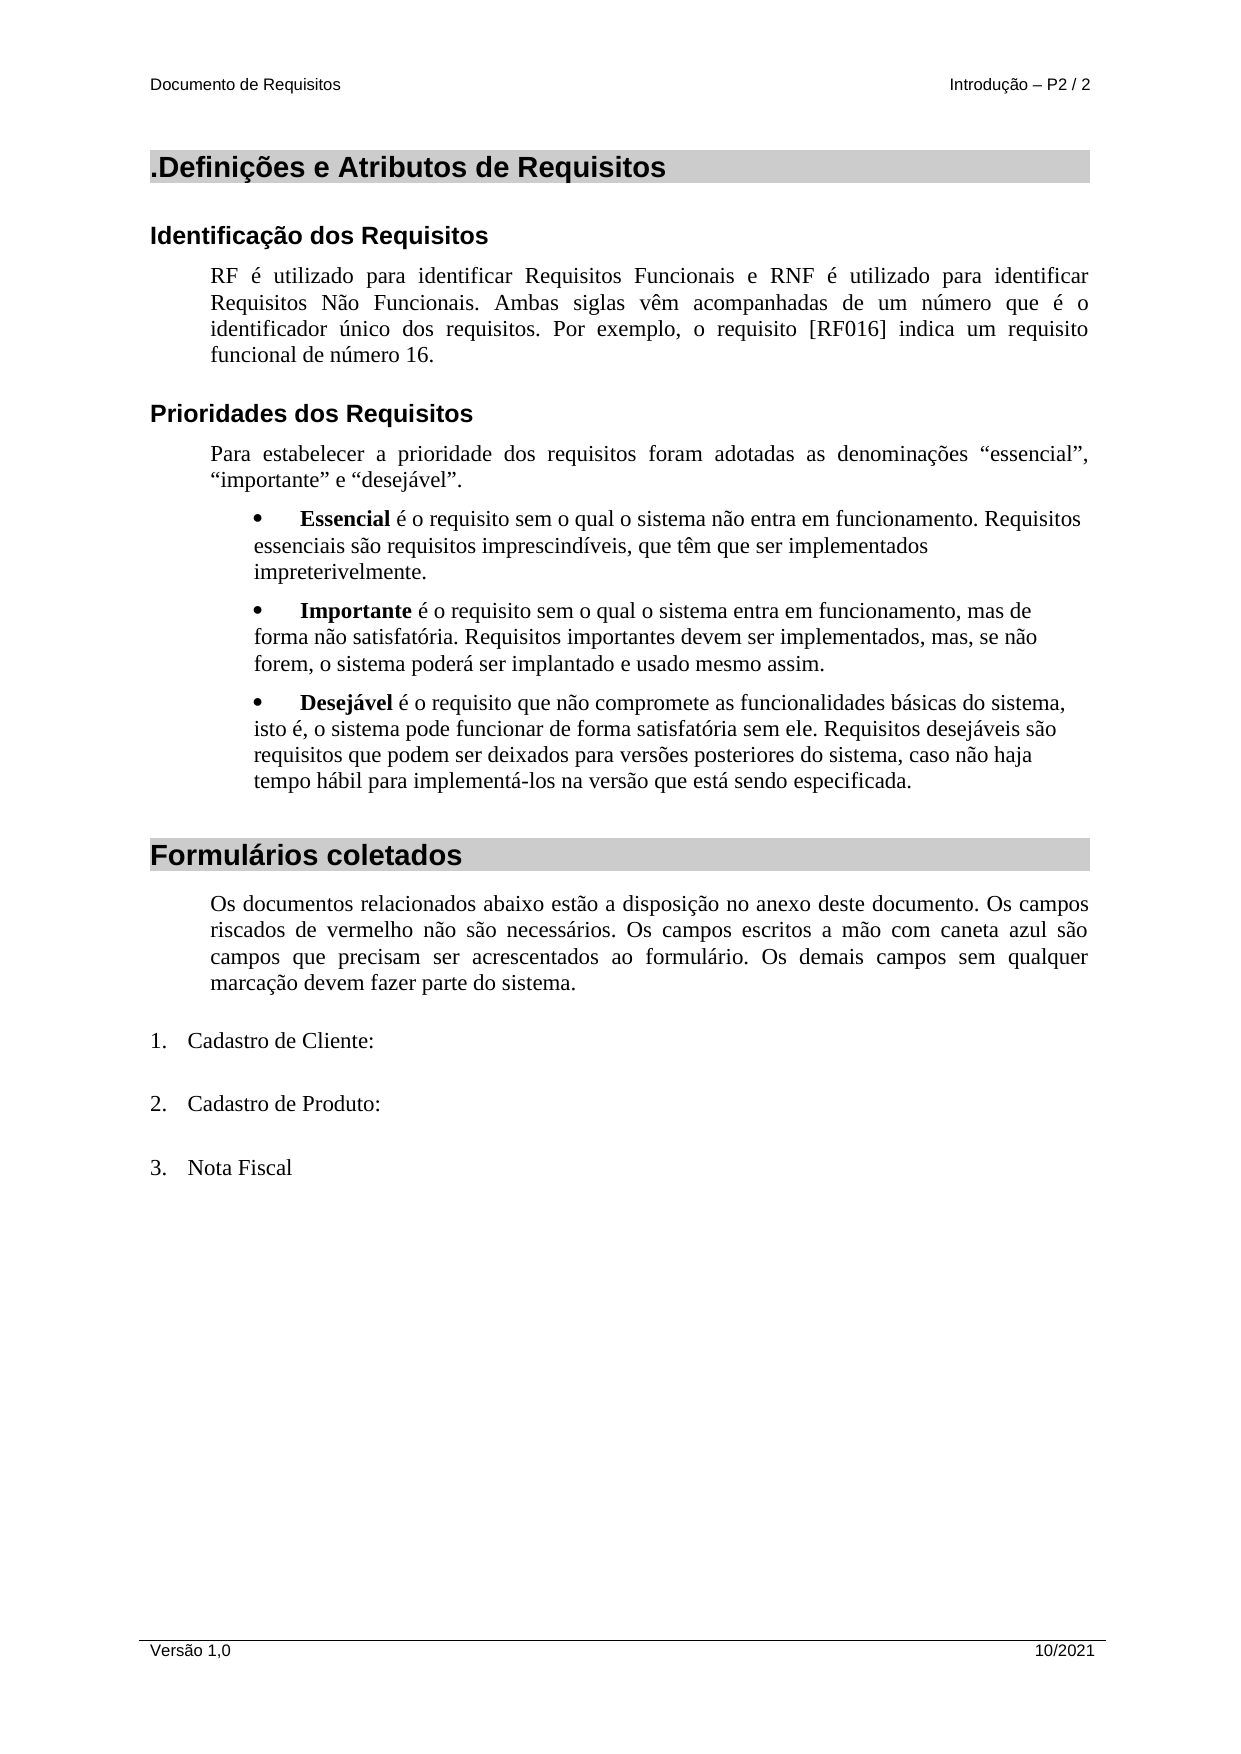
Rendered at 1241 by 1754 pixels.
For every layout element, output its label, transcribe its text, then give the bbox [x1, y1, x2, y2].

subtitle Prioridades dos Requisitos [150, 399, 1090, 428]
list Desejável é o requisito que não compromete as funcionalidades básicas do sistema, isto é, o sistema pode funcionar de forma satisfatória sem ele. Requisitos desejáveis são requisitos que podem ser deixados para versões posteriores do sistema, caso não haja tempo hábil para implementá-los na versão que está sendo especificada. [253, 688, 1090, 794]
text Para estabelecer a prioridade dos requisitos foram adotadas as denominações “essencial”, “importante” e “desejável”. [210, 440, 1090, 493]
text Os documentos relacionados abaixo estão a disposição no anexo deste documento. Os campos riscados de vermelho não são necessários. Os campos escritos a mão com caneta azul são campos que precisam ser acrescentados ao formulário. Os demais campos sem qualquer marcação devem fazer parte do sistema. [210, 890, 1090, 995]
subtitle Definições e Atributos de Requisitos [150, 150, 1090, 183]
list Cadastro de Produto: [150, 1091, 1090, 1117]
list Nota Fiscal [150, 1154, 1090, 1181]
list Essencial é o requisito sem o qual o sistema não entra em funcionamento. Requisitos essenciais são requisitos imprescindíveis, que têm que ser implementados impreterivelmente. [253, 505, 1090, 584]
list Importante é o requisito sem o qual o sistema entra em funcionamento, mas de forma não satisfatória. Requisitos importantes devem ser implementados, mas, se não forem, o sistema poderá ser implantado e usado mesmo assim. [253, 597, 1090, 676]
text RF é utilizado para identificar Requisitos Funcionais e RNF é utilizado para identificar Requisitos Não Funcionais. Ambas siglas vêm acompanhadas de um número que é o identificador único dos requisitos. Por exemplo, o requisito [RF016] indica um requisito funcional de número 16. [210, 262, 1090, 368]
subtitle Identificação dos Requisitos [150, 221, 1090, 250]
subtitle Formulários coletados [150, 838, 1090, 871]
list Cadastro de Cliente: [150, 1027, 1090, 1053]
